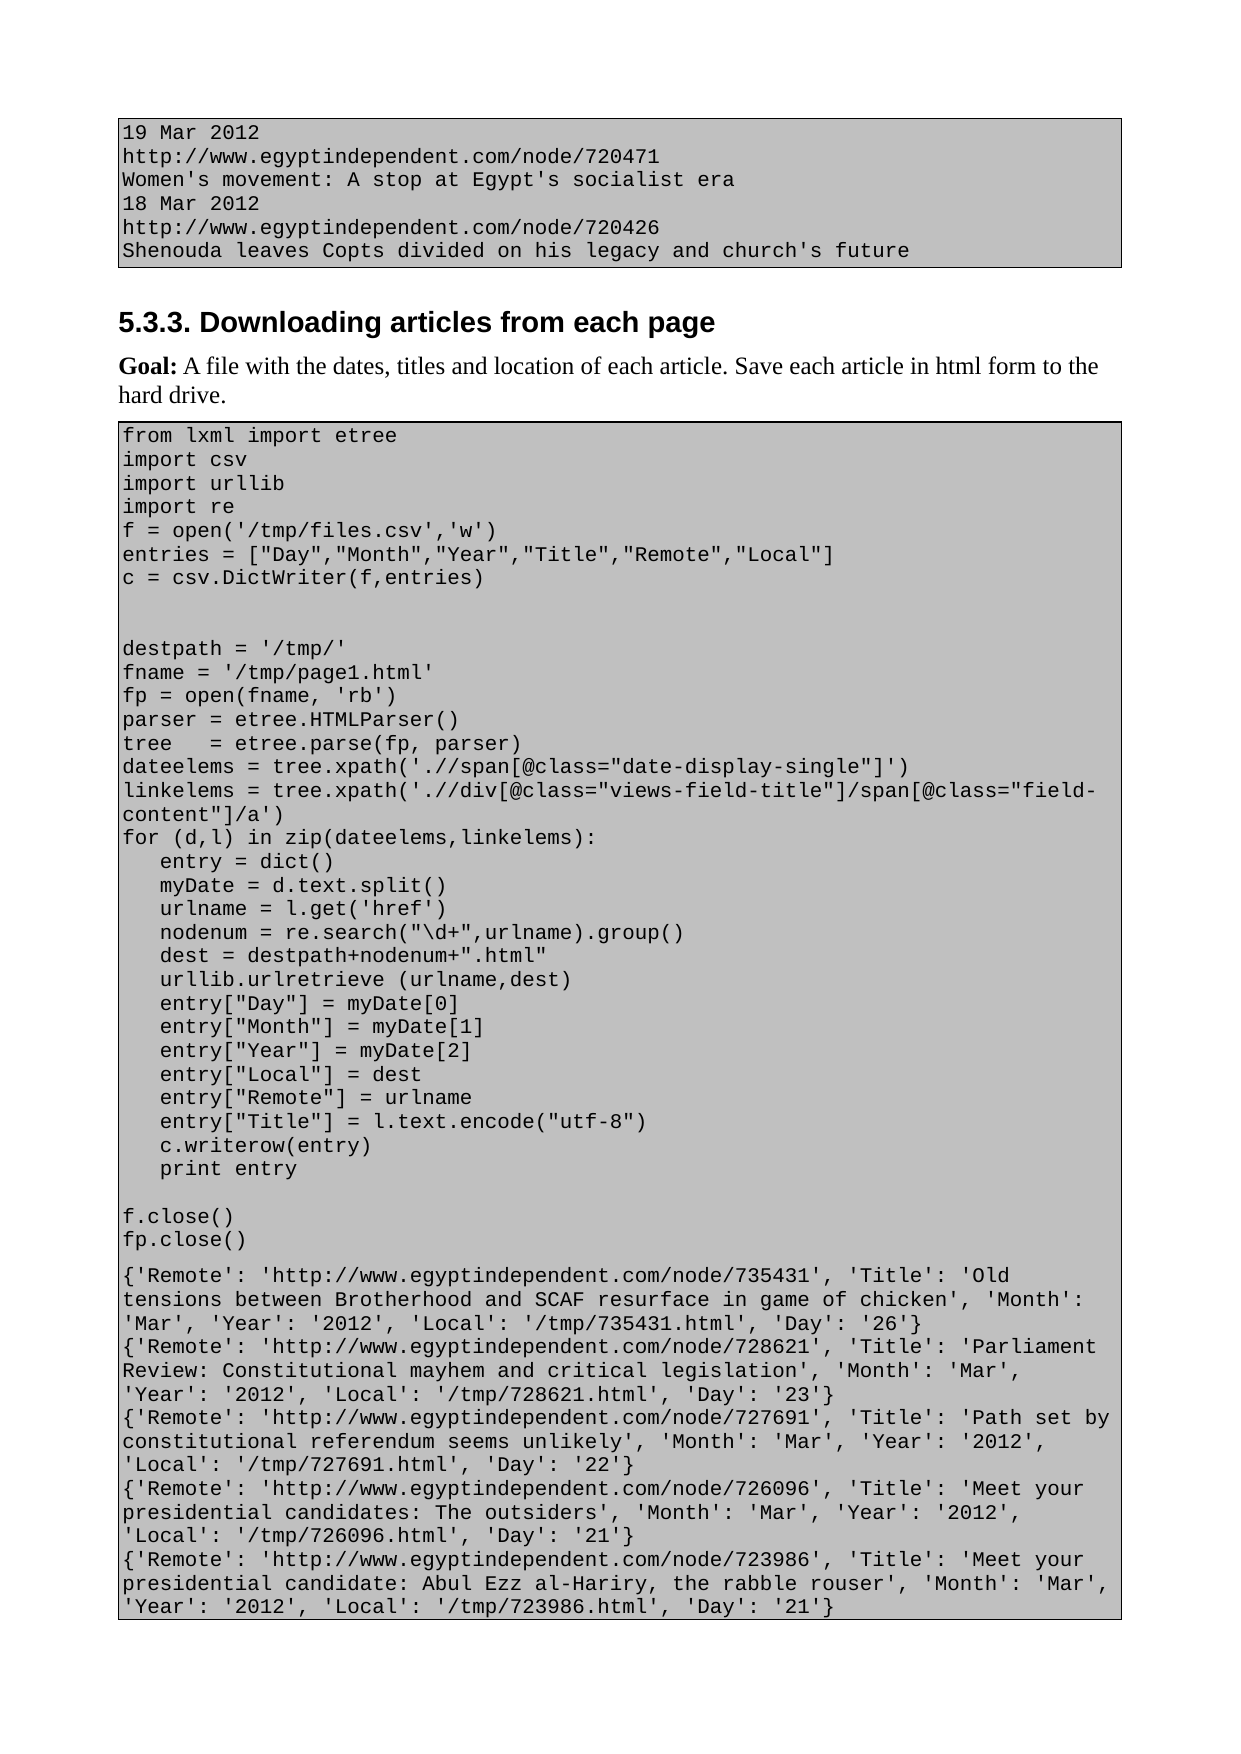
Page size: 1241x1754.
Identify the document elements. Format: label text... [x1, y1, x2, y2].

text import csv [119, 445, 1121, 469]
text from lxml import etree [119, 423, 1121, 445]
text dateelems = tree.xpath('.//span[@class="date-display-single"]') [119, 752, 1121, 776]
text 19 Mar 2012 [119, 119, 1121, 142]
text print entry [119, 1154, 1121, 1178]
text Shenouda leaves Copts divided on his legacy and church's future [119, 236, 1121, 267]
text fp = open(fname, 'rb') [119, 681, 1121, 705]
text c.writerow(entry) [119, 1131, 1121, 1154]
text c = csv.DictWriter(f,entries) [119, 563, 1121, 587]
text Goal: A file with the dates, titles and location of each article. Save each article in html form to the hard drive. [118, 351, 1122, 409]
text http://www.egyptindependent.com/node/720426 [119, 213, 1121, 236]
text {'Remote': 'http://www.egyptindependent.com/node/726096', 'Title': 'Meet your presidential candidates: The outsiders', 'Month': 'Mar', 'Year': '2012', 'Local': '/tmp/726096.html', 'Day': '21'} [119, 1474, 1121, 1545]
text entry["Title"] = l.text.encode("utf-8") [119, 1107, 1121, 1131]
text myDate = d.text.split() [119, 871, 1121, 894]
text parser = etree.HTMLParser() [119, 705, 1121, 729]
text fname = '/tmp/page1.html' [119, 658, 1121, 681]
text entry = dict() [119, 847, 1121, 871]
text f = open('/tmp/files.csv','w') [119, 516, 1121, 539]
text nodenum = re.search("\d+",urlname).group() [119, 918, 1121, 942]
text destpath = '/tmp/' [119, 634, 1121, 658]
text fp.close() [119, 1225, 1121, 1253]
text urllib.urlretrieve (urlname,dest) [119, 965, 1121, 989]
text entry["Local"] = dest [119, 1060, 1121, 1083]
text 18 Mar 2012 [119, 189, 1121, 213]
text {'Remote': 'http://www.egyptindependent.com/node/728621', 'Title': 'Parliament Review: Constitutional mayhem and critical legislation', 'Month': 'Mar', 'Year': '2012', 'Local': '/tmp/728621.html', 'Day': '23'} [119, 1332, 1121, 1403]
text urlname = l.get('href') [119, 894, 1121, 918]
text tree = etree.parse(fp, parser) [119, 729, 1121, 752]
subtitle Downloading articles from each page [118, 305, 1122, 339]
text {'Remote': 'http://www.egyptindependent.com/node/723986', 'Title': 'Meet your presidential candidate: Abul Ezz al-Hariry, the rabble rouser', 'Month': 'Mar', 'Year': '2012', 'Local': '/tmp/723986.html', 'Day': '21'} [119, 1545, 1121, 1619]
text entry["Year"] = myDate[2] [119, 1036, 1121, 1060]
text Women's movement: A stop at Egypt's socialist era [119, 165, 1121, 189]
text entry["Month"] = myDate[1] [119, 1012, 1121, 1036]
text {'Remote': 'http://www.egyptindependent.com/node/735431', 'Title': 'Old tensions between Brotherhood and SCAF resurface in game of chicken', 'Month': 'Mar', 'Year': '2012', 'Local': '/tmp/735431.html', 'Day': '26'} [119, 1261, 1121, 1332]
text import re [119, 492, 1121, 516]
text http://www.egyptindependent.com/node/720471 [119, 142, 1121, 165]
text dest = destpath+nodenum+".html" [119, 942, 1121, 965]
text entry["Remote"] = urlname [119, 1083, 1121, 1107]
text f.close() [119, 1202, 1121, 1225]
text entries = ["Day","Month","Year","Title","Remote","Local"] [119, 539, 1121, 563]
text for (d,l) in zip(dateelems,linkelems): [119, 823, 1121, 847]
text entry["Day"] = myDate[0] [119, 989, 1121, 1012]
text {'Remote': 'http://www.egyptindependent.com/node/727691', 'Title': 'Path set by constitutional referendum seems unlikely', 'Month': 'Mar', 'Year': '2012', 'Local': '/tmp/727691.html', 'Day': '22'} [119, 1403, 1121, 1474]
text import urllib [119, 469, 1121, 492]
text linkelems = tree.xpath('.//div[@class="views-field-title"]/span[@class="field-content"]/a') [119, 776, 1121, 823]
